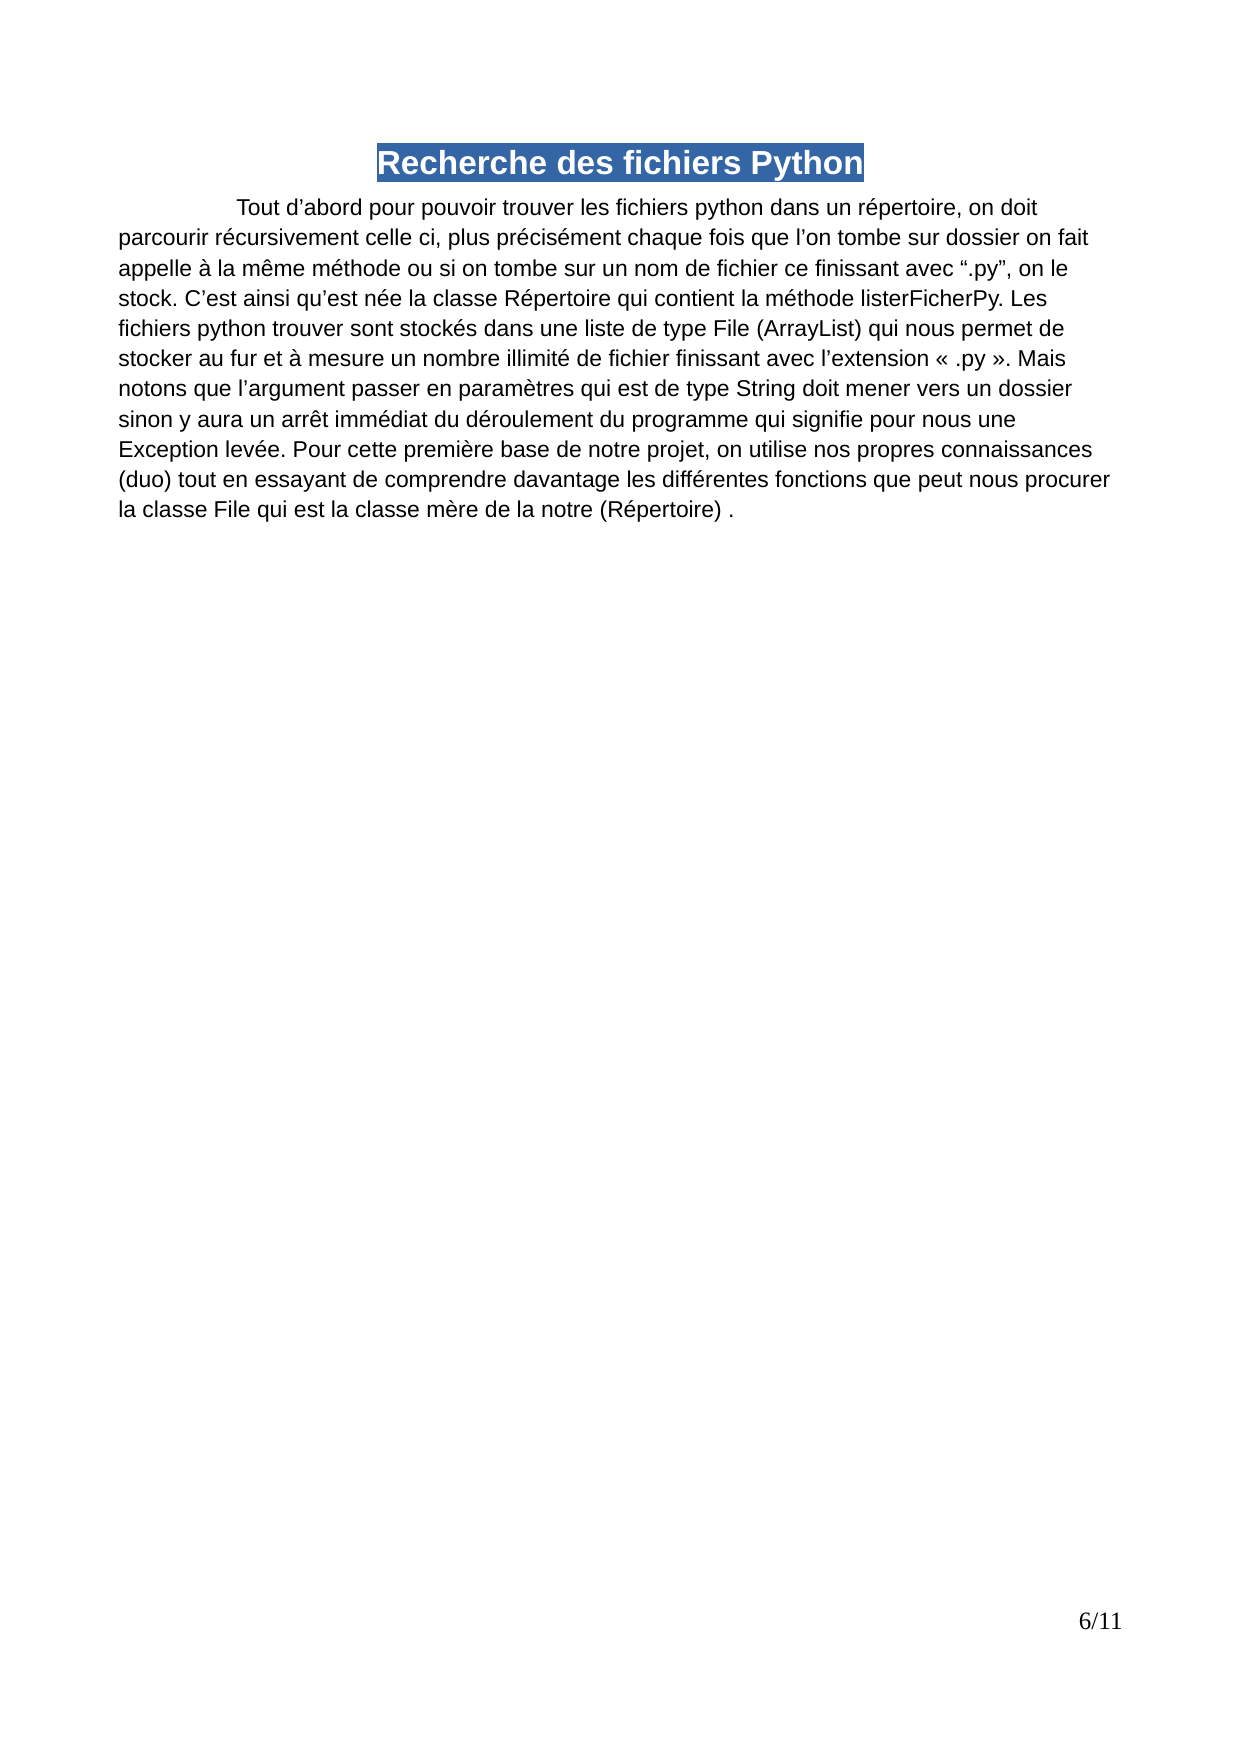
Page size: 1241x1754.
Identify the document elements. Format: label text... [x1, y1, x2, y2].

text Tout d’abord pour pouvoir trouver les fichiers python dans un répertoire, on doit parcourir récursivement celle ci, plus précisément chaque fois que l’on tombe sur dossier on fait appelle à la même méthode ou si on tombe sur un nom de fichier ce finissant avec “.py”, on le stock. C’est ainsi qu’est née la classe Répertoire qui contient la méthode listerFicherPy. Les fichiers python trouver sont stockés dans une liste de type File (ArrayList) qui nous permet de stocker au fur et à mesure un nombre illimité de fichier finissant avec l’extension « .py ». Mais notons que l’argument passer en paramètres qui est de type String doit mener vers un dossier sinon y aura un arrêt immédiat du déroulement du programme qui signifie pour nous une Exception levée. Pour cette première base de notre projet, on utilise nos propres connaissances (duo) tout en essayant de comprendre davantage les différentes fonctions que peut nous procurer la classe File qui est la classe mère de la notre (Répertoire) . [118, 194, 1122, 522]
subtitle Recherche des fichiers Python [118, 143, 377, 182]
subtitle Recherche des fichiers Python [864, 143, 1122, 182]
